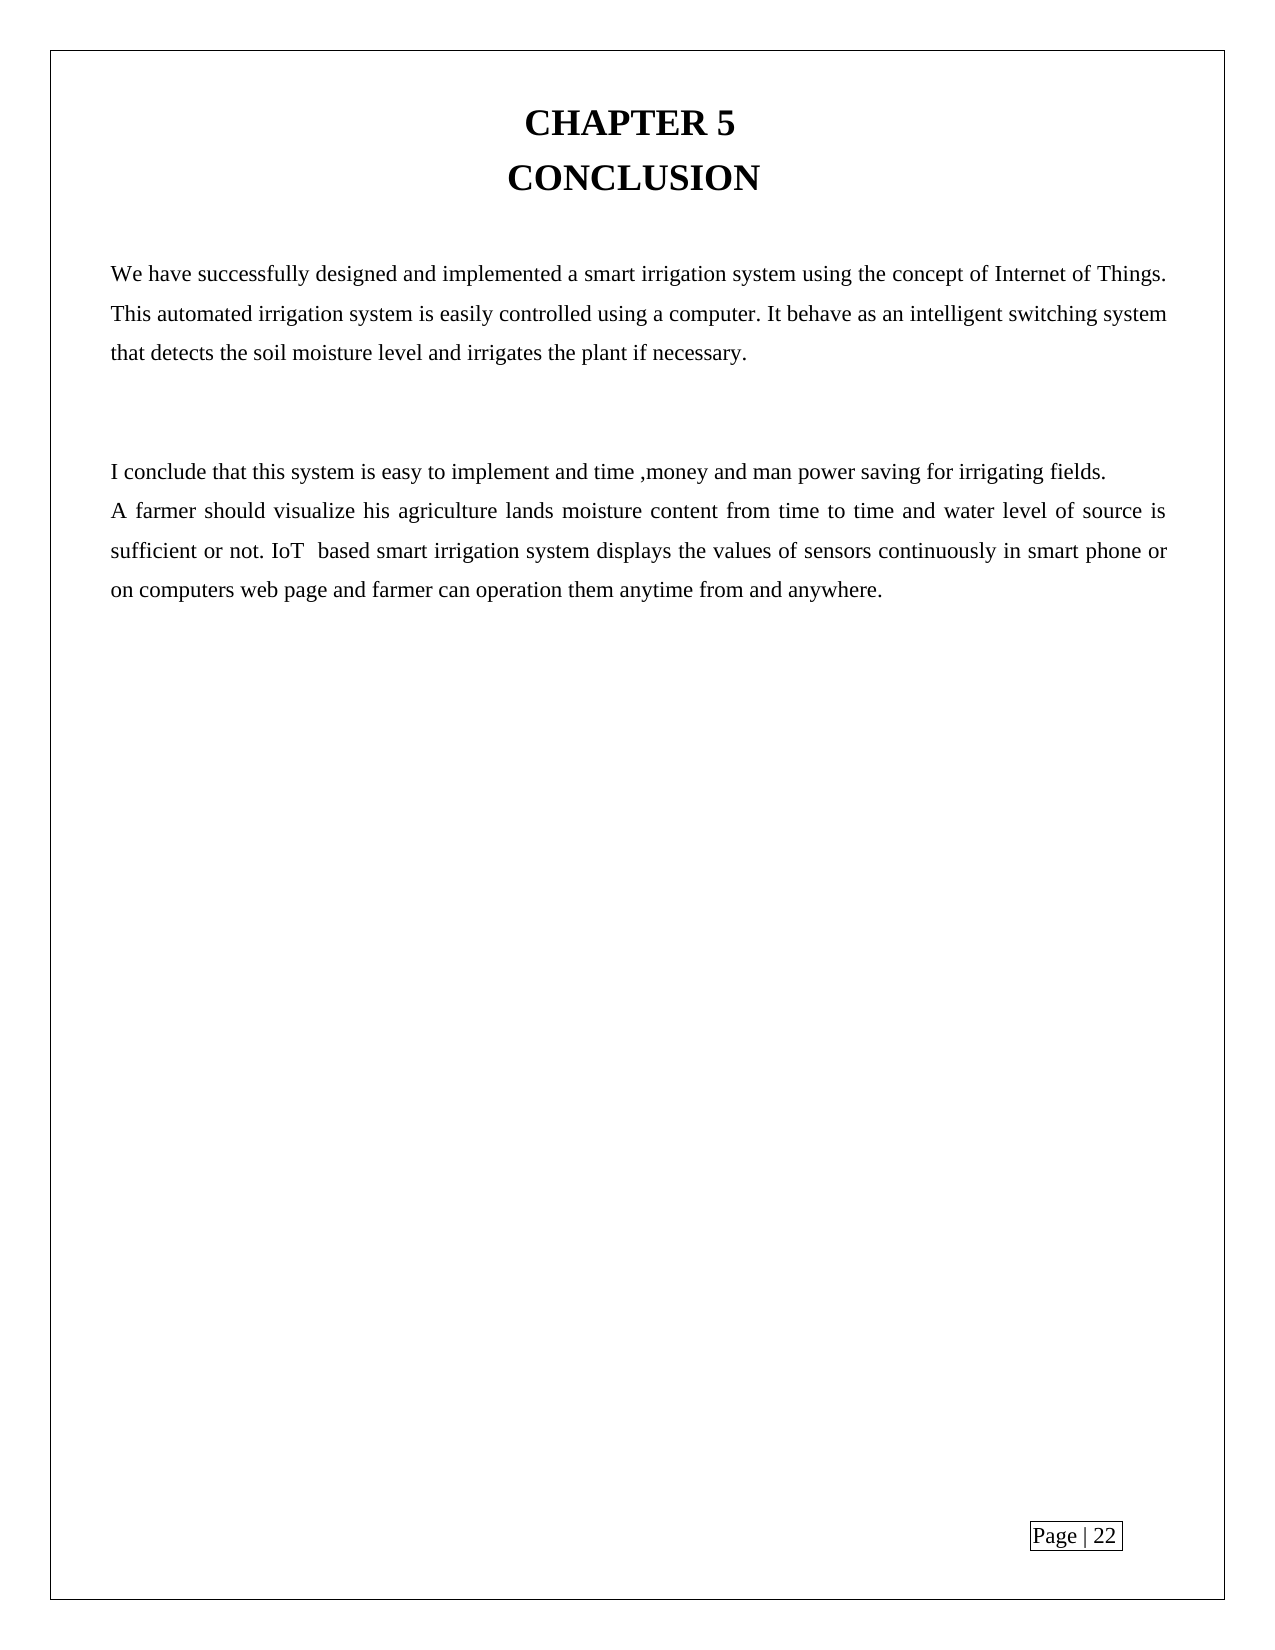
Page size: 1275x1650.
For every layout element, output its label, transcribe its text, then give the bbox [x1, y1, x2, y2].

text I conclude that this system is easy to implement and time ,money and man power saving for irrigating fields. [110, 458, 1169, 484]
subtitle CHAPTER 5 CONCLUSION [499, 100, 761, 198]
text We have successfully designed and implemented a smart irrigation system using the concept of Internet of Things. This automated irrigation system is easily controlled using a computer. It behave as an intelligent switching system that detects the soil moisture level and irrigates the plant if necessary. [110, 260, 1169, 366]
text A farmer should visualize his agriculture lands moisture content from time to time and water level of source is sufficient or not. IoT based smart irrigation system displays the values of sensors continuously in smart phone or on computers web page and farmer can operation them anytime from and anywhere. [110, 497, 1169, 603]
